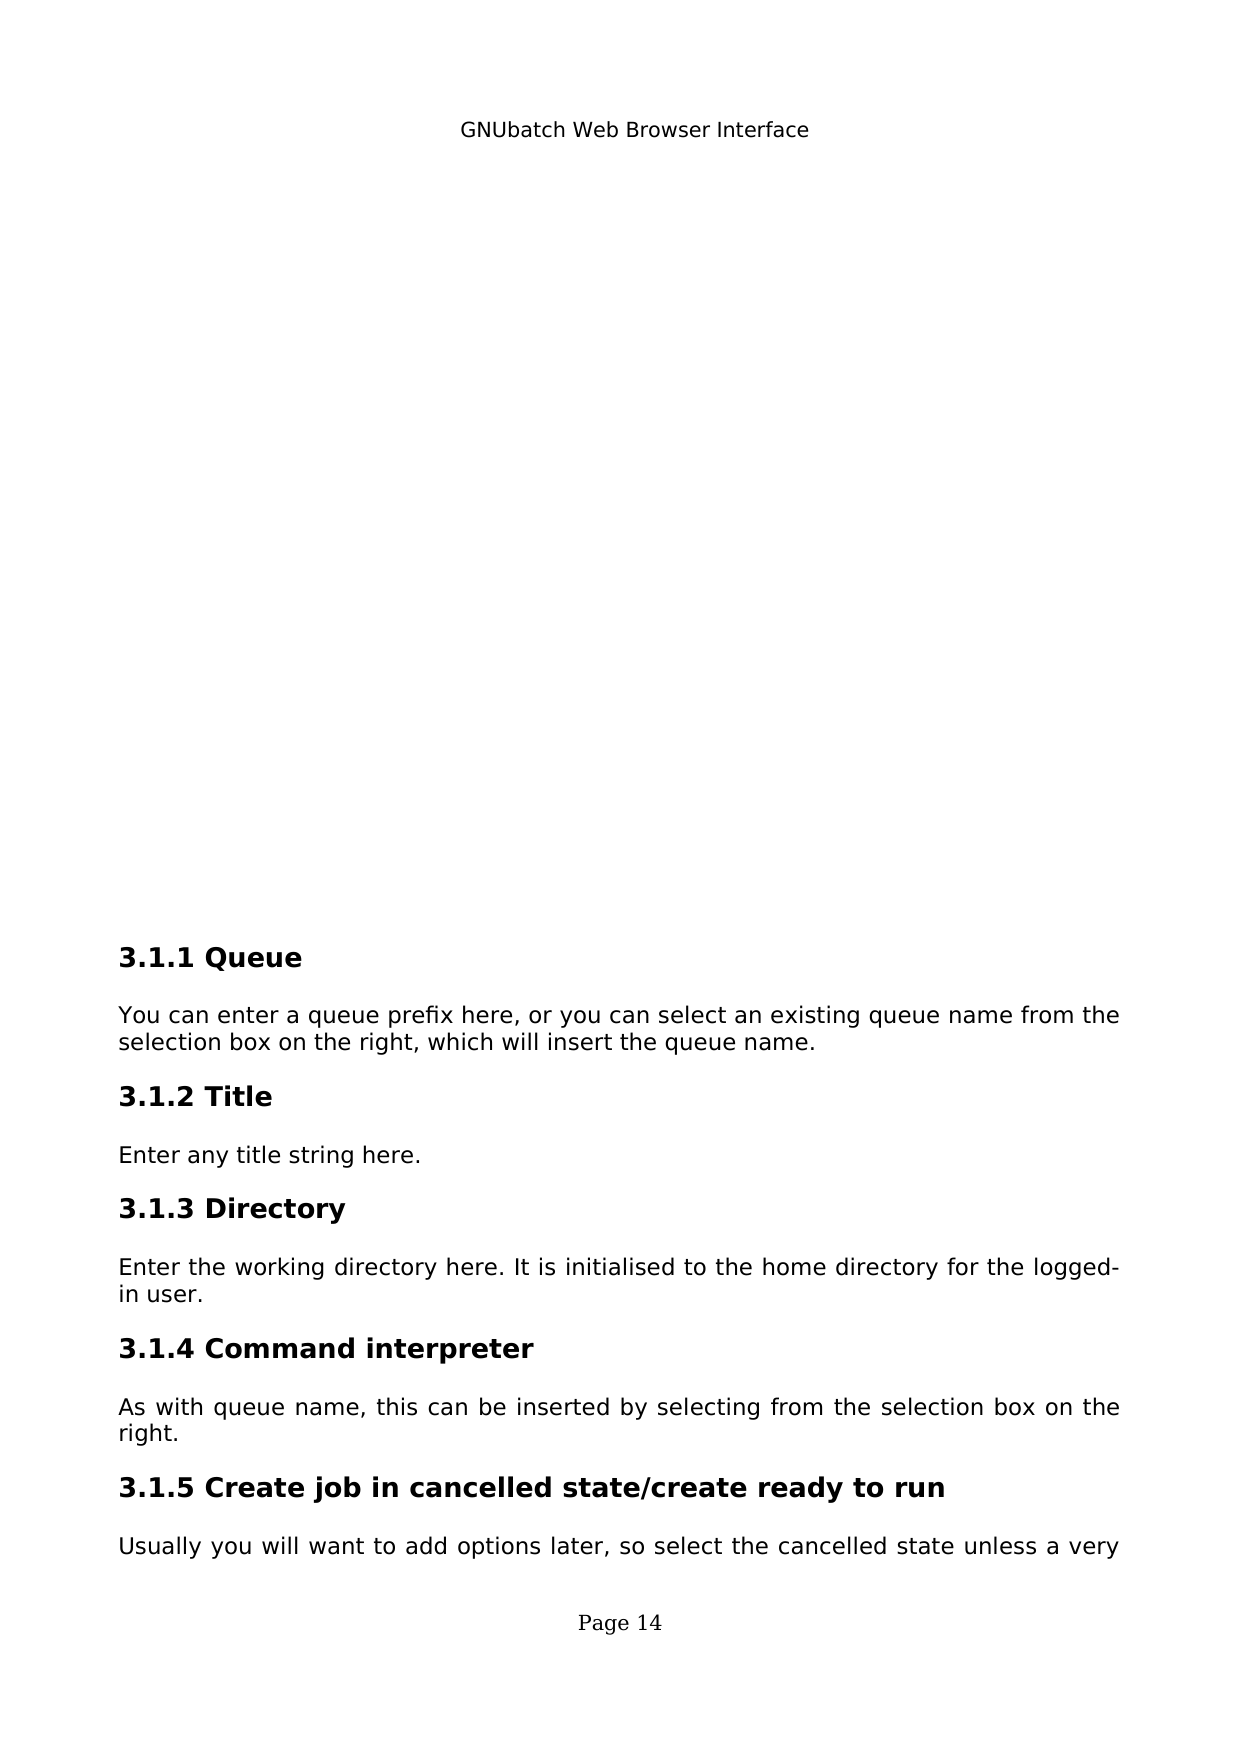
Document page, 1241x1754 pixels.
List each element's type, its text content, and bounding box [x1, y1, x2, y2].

subtitle Queue [118, 172, 1122, 973]
subtitle Create job in cancelled state/create ready to run [118, 1472, 1122, 1503]
text Enter any title string here. [118, 1142, 1122, 1169]
subtitle Command interpreter [118, 1333, 1122, 1364]
text You can enter a queue prefix here, or you can select an existing queue name from the selection box on the right, which will insert the queue name. [118, 1003, 1122, 1056]
subtitle Title [118, 1081, 1122, 1112]
text As with queue name, this can be inserted by selecting from the selection box on the right. [118, 1394, 1122, 1447]
text Enter the working directory here. It is initialised to the home directory for the logged-in user. [118, 1254, 1122, 1308]
text Usually you will want to add options later, so select the cancelled state unless a very [118, 1533, 1122, 1560]
subtitle Directory [118, 1194, 1122, 1225]
